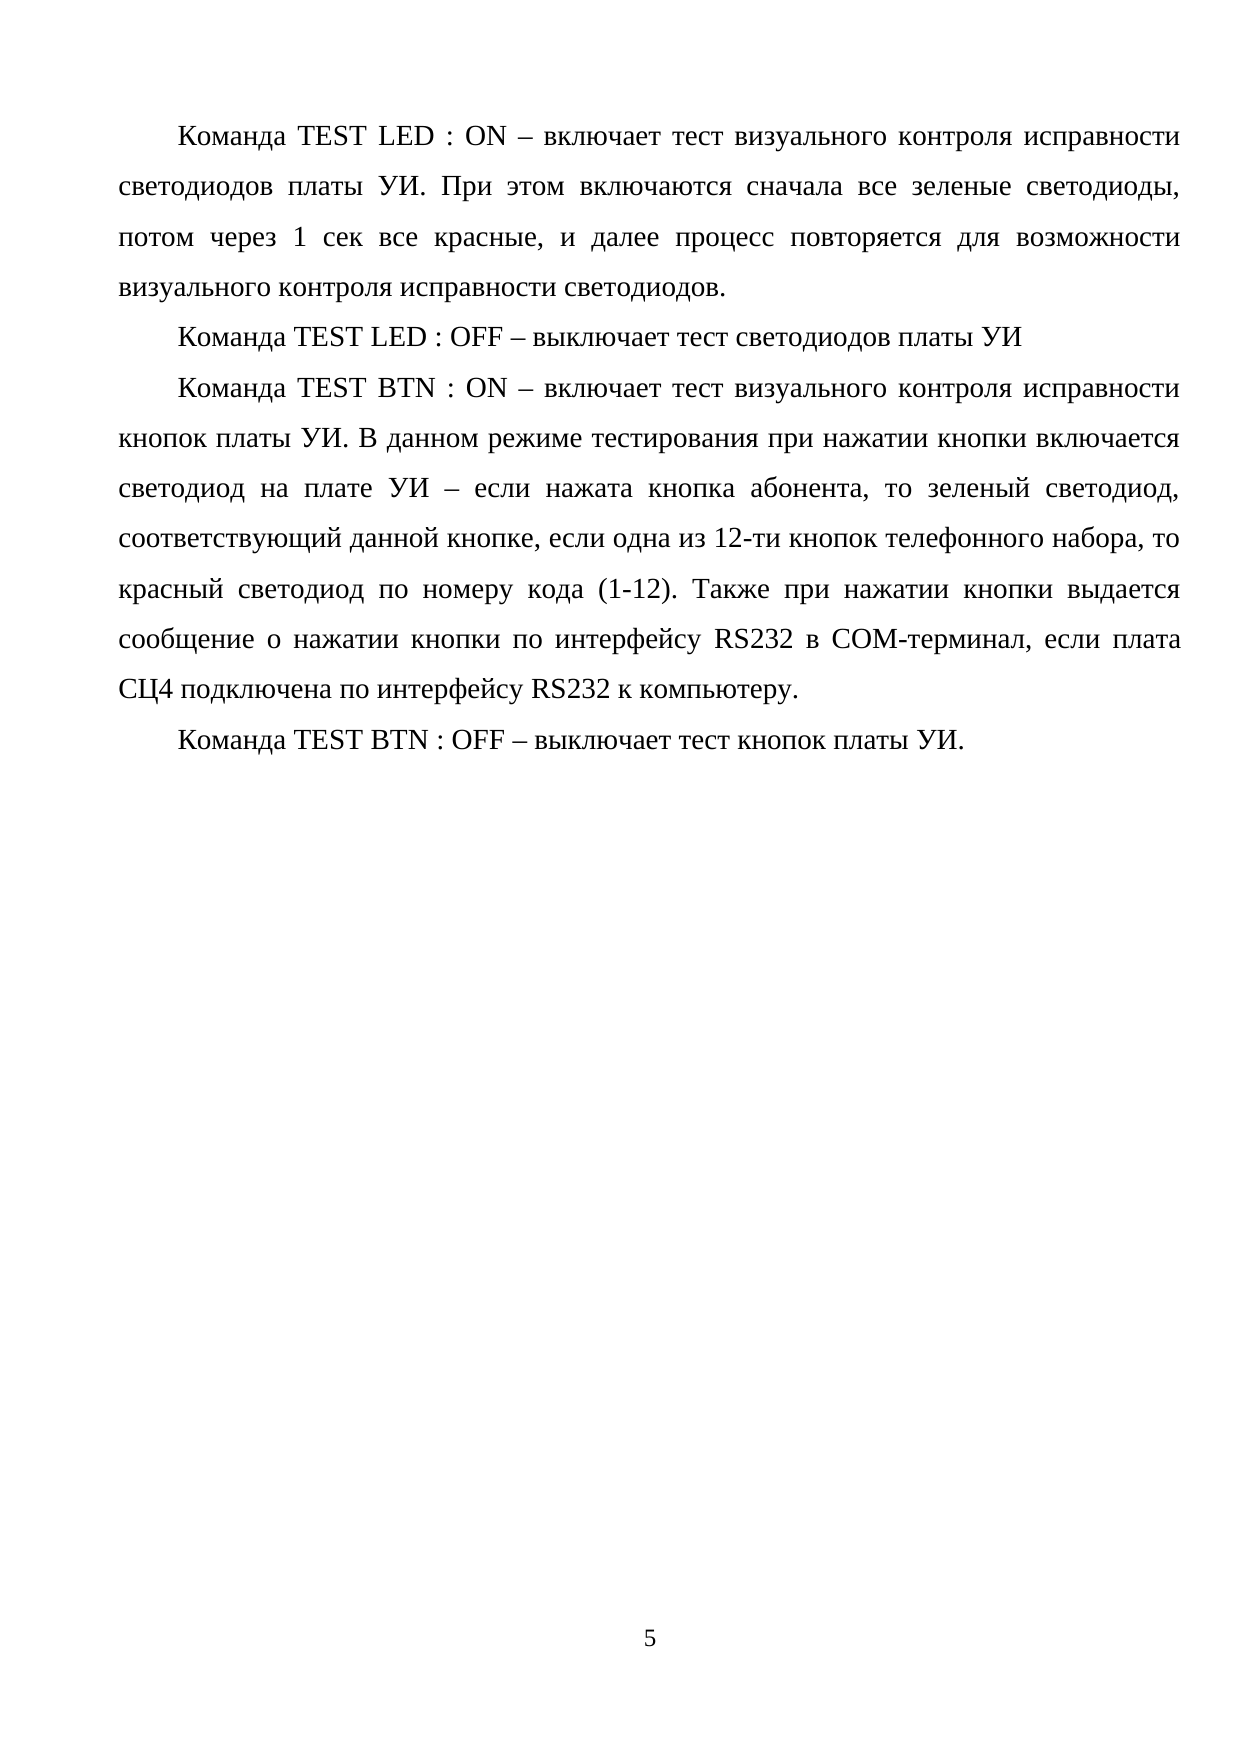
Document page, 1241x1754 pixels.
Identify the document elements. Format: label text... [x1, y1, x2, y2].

text Команда TEST BTN : OFF – выключает тест кнопок платы УИ. [118, 722, 1181, 755]
text Команда TEST LED : ON – включает тест визуального контроля исправности светодиодов платы УИ. При этом включаются сначала все зеленые светодиоды, потом через 1 сек все красные, и далее процесс повторяется для возможности визуального контроля исправности светодиодов. [118, 118, 1181, 303]
text Команда TEST LED : OFF – выключает тест светодиодов платы УИ [118, 319, 1181, 353]
text Команда TEST BTN : ON – включает тест визуального контроля исправности кнопок платы УИ. В данном режиме тестирования при нажатии кнопки включается светодиод на плате УИ – если нажата кнопка абонента, то зеленый светодиод, соответствующий данной кнопке, если одна из 12-ти кнопок телефонного набора, то красный светодиод по номеру кода (1-12). Также при нажатии кнопки выдается сообщение о нажатии кнопки по интерфейсу RS232 в COM-терминал, если плата СЦ4 подключена по интерфейсу RS232 к компьютеру. [118, 370, 1181, 705]
